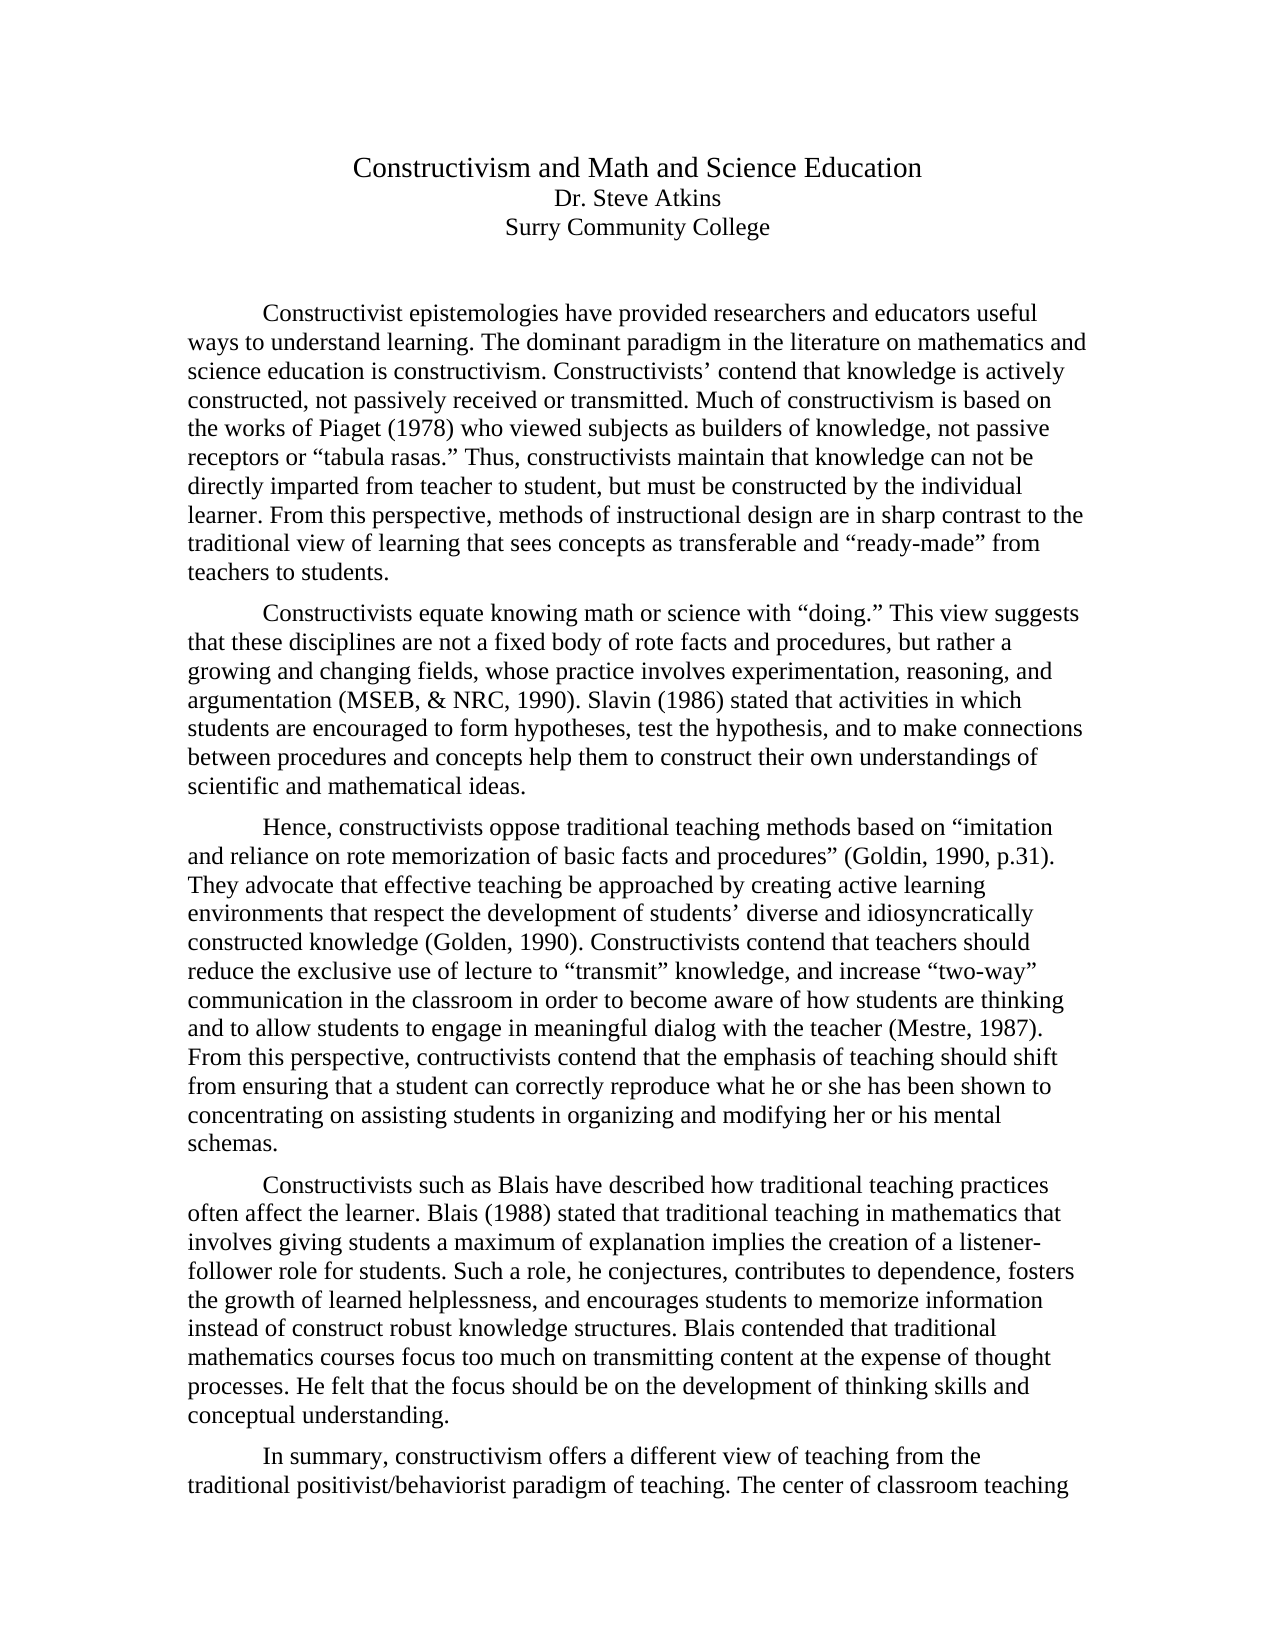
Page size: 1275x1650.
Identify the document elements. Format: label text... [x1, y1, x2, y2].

subtitle Constructivism and Math and Science Education [187, 150, 1087, 183]
subtitle Dr. Steve Atkins [187, 183, 1087, 212]
text In summary, constructivism offers a different view of teaching from the traditional positivist/behaviorist paradigm of teaching. The center of classroom teaching [187, 1441, 1087, 1498]
subtitle Surry Community College [187, 212, 1087, 241]
text Constructivists equate knowing math or science with “doing.” This view suggests that these disciplines are not a fixed body of rote facts and procedures, but rather a growing and changing fields, whose practice involves experimentation, reasoning, and argumentation (MSEB, & NRC, 1990). Slavin (1986) stated that activities in which students are encouraged to form hypotheses, test the hypothesis, and to make connections between procedures and concepts help them to construct their own understandings of scientific and mathematical ideas. [187, 598, 1087, 800]
text Constructivists such as Blais have described how traditional teaching practices often affect the learner. Blais (1988) stated that traditional teaching in mathematics that involves giving students a maximum of explanation implies the creation of a listener-follower role for students. Such a role, he conjectures, contributes to dependence, fosters the growth of learned helplessness, and encourages students to memorize information instead of construct robust knowledge structures. Blais contended that traditional mathematics courses focus too much on transmitting content at the expense of thought processes. He felt that the focus should be on the development of thinking skills and conceptual understanding. [187, 1170, 1087, 1428]
text Constructivist epistemologies have provided researchers and educators useful ways to understand learning. The dominant paradigm in the literature on mathematics and science education is constructivism. Constructivists’ contend that knowledge is actively constructed, not passively received or transmitted. Much of constructivism is based on the works of Piaget (1978) who viewed subjects as builders of knowledge, not passive receptors or “tabula rasas.” Thus, constructivists maintain that knowledge can not be directly imparted from teacher to student, but must be constructed by the individual learner. From this perspective, methods of instructional design are in sharp contrast to the traditional view of learning that sees concepts as transferable and “ready-made” from teachers to students. [187, 298, 1087, 586]
text Hence, constructivists oppose traditional teaching methods based on “imitation and reliance on rote memorization of basic facts and procedures” (Goldin, 1990, p.31). They advocate that effective teaching be approached by creating active learning environments that respect the development of students’ diverse and idiosyncratically constructed knowledge (Golden, 1990). Constructivists contend that teachers should reduce the exclusive use of lecture to “transmit” knowledge, and increase “two-way” communication in the classroom in order to become aware of how students are thinking and to allow students to engage in meaningful dialog with the teacher (Mestre, 1987). From this perspective, contructivists contend that the emphasis of teaching should shift from ensuring that a student can correctly reproduce what he or she has been shown to concentrating on assisting students in organizing and modifying her or his mental schemas. [187, 812, 1087, 1157]
